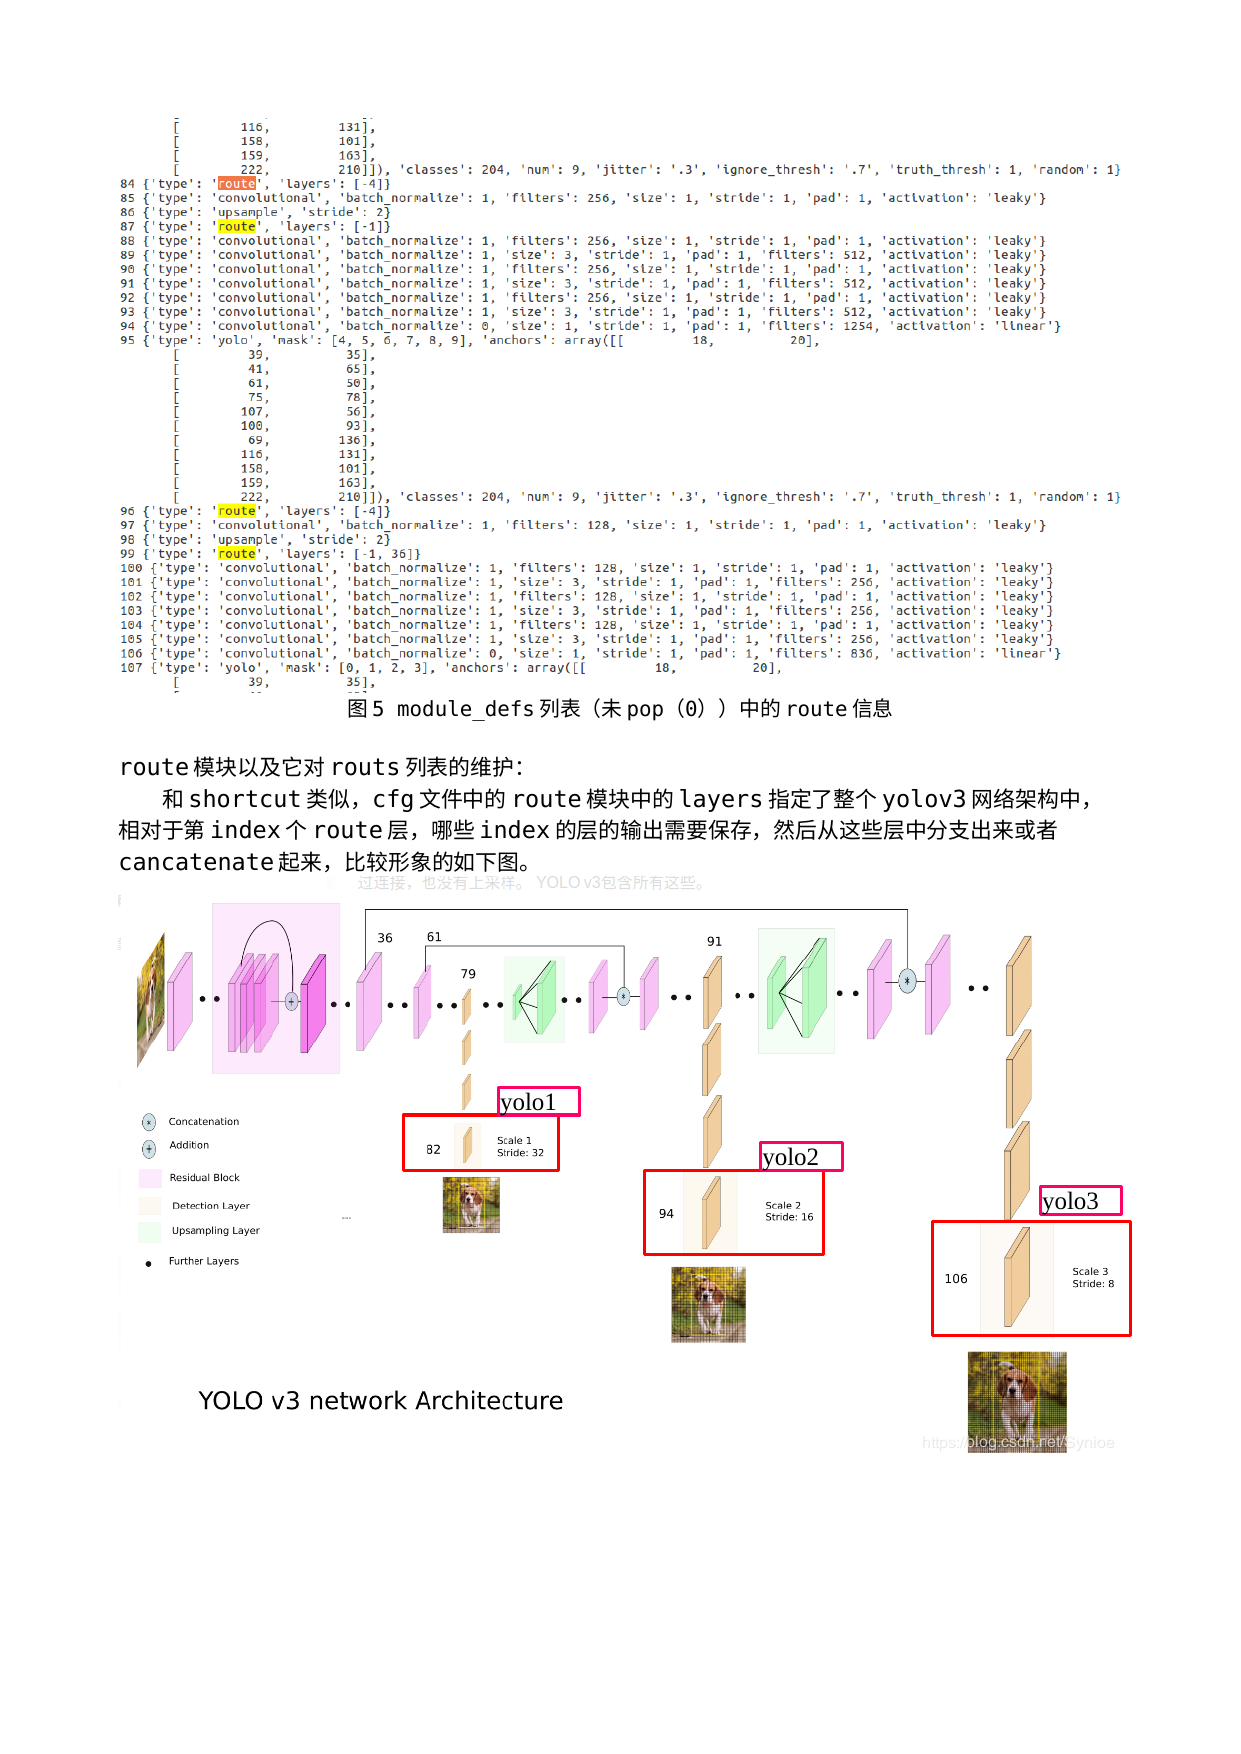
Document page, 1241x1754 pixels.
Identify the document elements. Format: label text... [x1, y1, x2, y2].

text route模块以及它对routs列表的维护： [118, 750, 1122, 782]
picture [1042, 1188, 1120, 1213]
text 图5 module_defs列表（未pop（0））中的route信息 [118, 693, 1122, 723]
picture [934, 1223, 1123, 1334]
picture [118, 876, 1123, 1458]
picture [118, 118, 1123, 693]
text 和shortcut类似，cfg文件中的route模块中的layers指定了整个yolov3网络架构中，相对于第index个route层，哪些index的层的输出需要保存，然后从这些层中分支出来或者cancatenate起来，比较形象的如下图。 [118, 782, 1122, 876]
